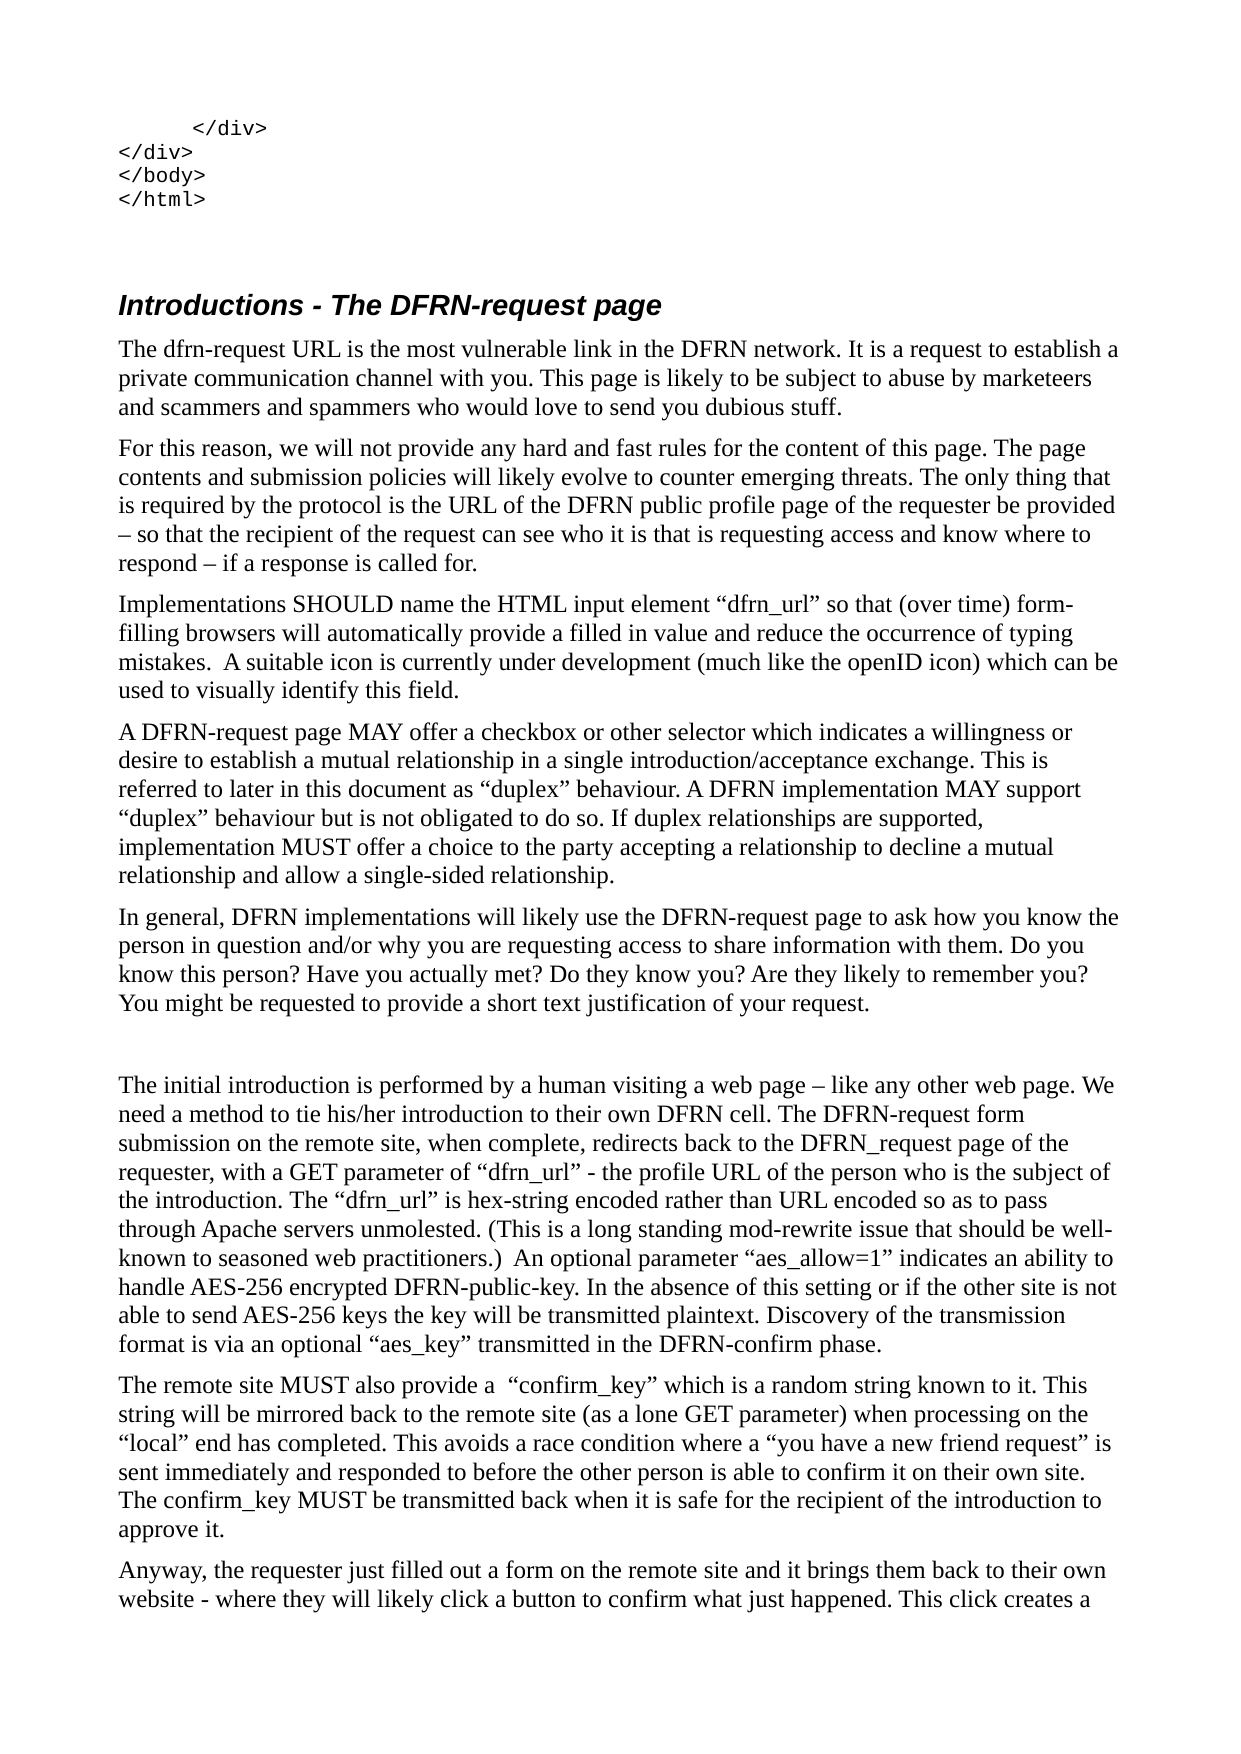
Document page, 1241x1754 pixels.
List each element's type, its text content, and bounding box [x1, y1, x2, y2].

text </div> [118, 118, 1122, 142]
text </body> [118, 165, 1122, 189]
text Implementations SHOULD name the HTML input element “dfrn_url” so that (over time) form-filling browsers will automatically provide a filled in value and reduce the occurrence of typing mistakes. A suitable icon is currently under development (much like the openID icon) which can be used to visually identify this field. [118, 589, 1122, 704]
text For this reason, we will not provide any hard and fast rules for the content of this page. The page contents and submission policies will likely evolve to counter emerging threats. The only thing that is required by the protocol is the URL of the DFRN public profile page of the requester be provided – so that the recipient of the request can see who it is that is requesting access and know where to respond – if a response is called for. [118, 433, 1122, 577]
text The remote site MUST also provide a “confirm_key” which is a random string known to it. This string will be mirrored back to the remote site (as a lone GET parameter) when processing on the “local” end has completed. This avoids a race condition where a “you have a new friend request” is sent immediately and responded to before the other person is able to confirm it on their own site. The confirm_key MUST be transmitted back when it is safe for the recipient of the introduction to approve it. [118, 1371, 1122, 1543]
text In general, DFRN implementations will likely use the DFRN-request page to ask how you know the person in question and/or why you are requesting access to share information with them. Do you know this person? Have you actually met? Do they know you? Are they likely to remember you? You might be requested to provide a short text justification of your request. [118, 902, 1122, 1017]
subtitle Introductions - The DFRN-request page [118, 288, 1122, 322]
text Anyway, the requester just filled out a form on the remote site and it brings them back to their own website - where they will likely click a button to confirm what just happened. This click creates a [118, 1556, 1122, 1613]
text The dfrn-request URL is the most vulnerable link in the DFRN network. It is a request to establish a private communication channel with you. This page is likely to be subject to abuse by marketeers and scammers and spammers who would love to send you dubious stuff. [118, 334, 1122, 421]
text </div> [118, 142, 1122, 165]
text A DFRN-request page MAY offer a checkbox or other selector which indicates a willingness or desire to establish a mutual relationship in a single introduction/acceptance exchange. This is referred to later in this document as “duplex” behaviour. A DFRN implementation MAY support “duplex” behaviour but is not obligated to do so. If duplex relationships are supported, implementation MUST offer a choice to the party accepting a relationship to decline a mutual relationship and allow a single-sided relationship. [118, 717, 1122, 889]
text The initial introduction is performed by a human visiting a web page – like any other web page. We need a method to tie his/her introduction to their own DFRN cell. The DFRN-request form submission on the remote site, when complete, redirects back to the DFRN_request page of the requester, with a GET parameter of “dfrn_url” - the profile URL of the person who is the subject of the introduction. The “dfrn_url” is hex-string encoded rather than URL encoded so as to pass through Apache servers unmolested. (This is a long standing mod-rewrite issue that should be well-known to seasoned web practitioners.) An optional parameter “aes_allow=1” indicates an ability to handle AES-256 encrypted DFRN-public-key. In the absence of this setting or if the other site is not able to send AES-256 keys the key will be transmitted plaintext. Discovery of the transmission format is via an optional “aes_key” transmitted in the DFRN-confirm phase. [118, 1071, 1122, 1358]
text </html> [118, 189, 1122, 213]
